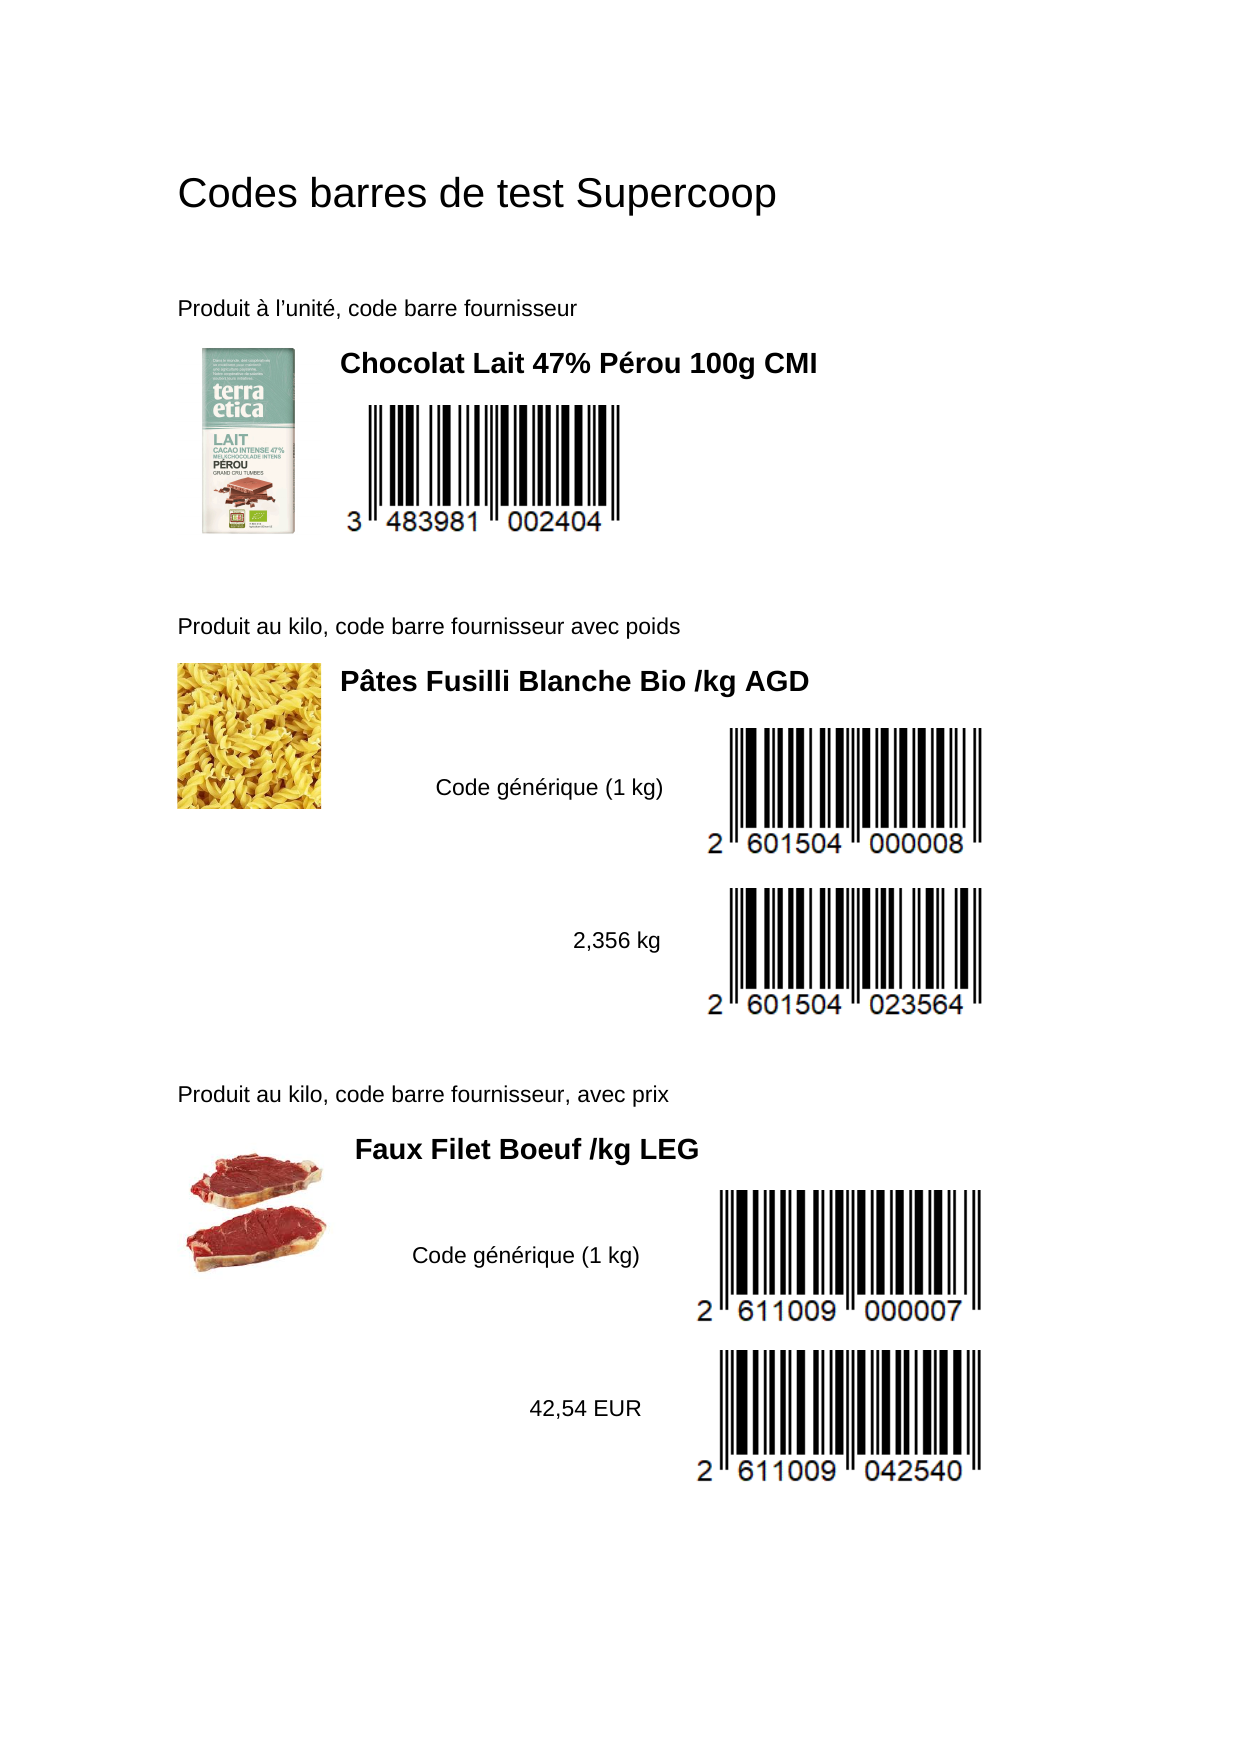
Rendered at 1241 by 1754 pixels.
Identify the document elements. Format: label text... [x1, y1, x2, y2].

text [1000, 927, 1152, 954]
text Code générique (1 kg) [322, 774, 701, 801]
picture [340, 405, 638, 538]
text 42,54 EUR [177, 1395, 690, 1422]
picture [701, 888, 1000, 1021]
text Produit au kilo, code barre fournisseur avec poids [177, 613, 1152, 639]
text Faux Filet Boeuf /kg LEG [336, 1132, 1152, 1165]
picture [690, 1350, 1000, 1488]
text [1000, 1242, 1152, 1268]
picture [701, 728, 1000, 860]
text 2,356 kg [251, 927, 701, 954]
text Chocolat Lait 47% Pérou 100g CMI [322, 346, 1152, 380]
text Pâtes Fusilli Blanche Bio /kg AGD [322, 664, 1152, 697]
text Codes barres de test Supercoop [177, 168, 1152, 216]
picture [177, 663, 322, 809]
text [1000, 774, 1152, 801]
text Produit au kilo, code barre fournisseur, avec prix [177, 1081, 1152, 1107]
text [1000, 1395, 1152, 1422]
text Code générique (1 kg) [336, 1242, 690, 1268]
picture [177, 1131, 336, 1291]
text Produit à l’unité, code barre fournisseur [177, 295, 1152, 321]
picture [690, 1190, 1000, 1328]
picture [177, 346, 322, 535]
